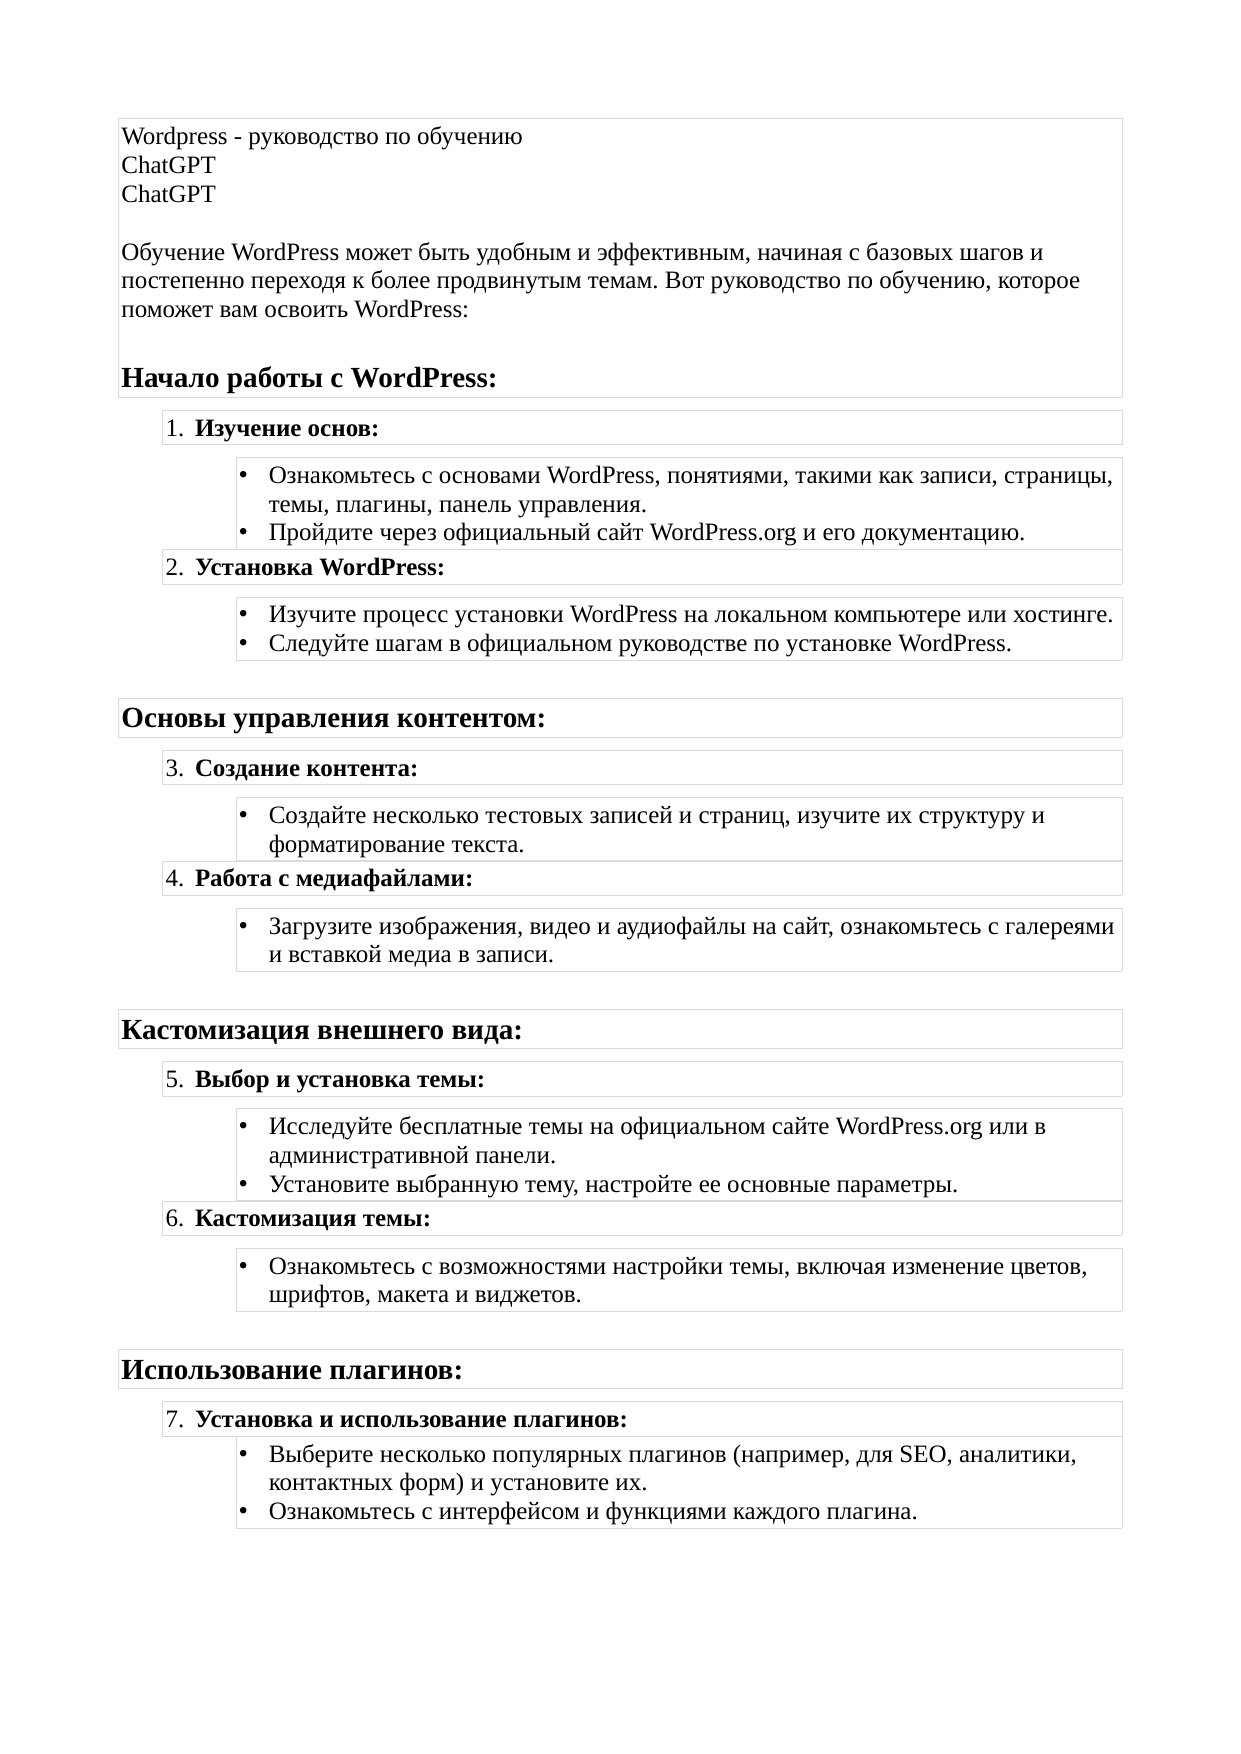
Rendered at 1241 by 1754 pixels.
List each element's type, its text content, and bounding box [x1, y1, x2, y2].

list Исследуйте бесплатные темы на официальном сайте WordPress.org или в административной панели. [237, 1109, 1122, 1166]
list Выбор и установка темы: [163, 1062, 1122, 1096]
subtitle Начало работы с WordPress: [119, 358, 1122, 397]
text Wordpress - руководство по обучению [119, 119, 1122, 147]
list Создайте несколько тестовых записей и страниц, изучите их структуру и форматирование текста. [237, 798, 1122, 860]
list Установите выбранную тему, настройте ее основные параметры. [237, 1166, 1122, 1200]
list Ознакомьтесь с интерфейсом и функциями каждого плагина. [237, 1493, 1122, 1528]
list Выберите несколько популярных плагинов (например, для SEO, аналитики, контактных форм) и установите их. [237, 1437, 1122, 1493]
subtitle Кастомизация внешнего вида: [119, 1010, 1122, 1048]
list Работа с медиафайлами: [163, 862, 1122, 895]
text ChatGPT [119, 147, 1122, 176]
list Пройдите через официальный сайт WordPress.org и его документацию. [237, 514, 1122, 549]
list Ознакомьтесь с основами WordPress, понятиями, такими как записи, страницы, темы, плагины, панель управления. [237, 458, 1122, 514]
list Изучите процесс установки WordPress на локальном компьютере или хостинге. [237, 598, 1122, 625]
list Установка и использование плагинов: [163, 1402, 1122, 1436]
list Следуйте шагам в официальном руководстве по установке WordPress. [237, 625, 1122, 660]
subtitle Основы управления контентом: [119, 699, 1122, 737]
text ChatGPT [119, 176, 1122, 207]
list Ознакомьтесь с возможностями настройки темы, включая изменение цветов, шрифтов, макета и виджетов. [237, 1249, 1122, 1311]
list Кастомизация темы: [163, 1202, 1122, 1235]
subtitle Использование плагинов: [119, 1350, 1122, 1388]
list Установка WordPress: [163, 550, 1122, 584]
text Обучение WordPress может быть удобным и эффективным, начиная с базовых шагов и постепенно переходя к более продвинутым темам. Вот руководство по обучению, которое поможет вам освоить WordPress: [119, 234, 1122, 323]
list Создание контента: [163, 751, 1122, 784]
list Загрузите изображения, видео и аудиофайлы на сайт, ознакомьтесь с галереями и вставкой медиа в записи. [237, 909, 1122, 971]
list Изучение основ: [163, 411, 1122, 444]
